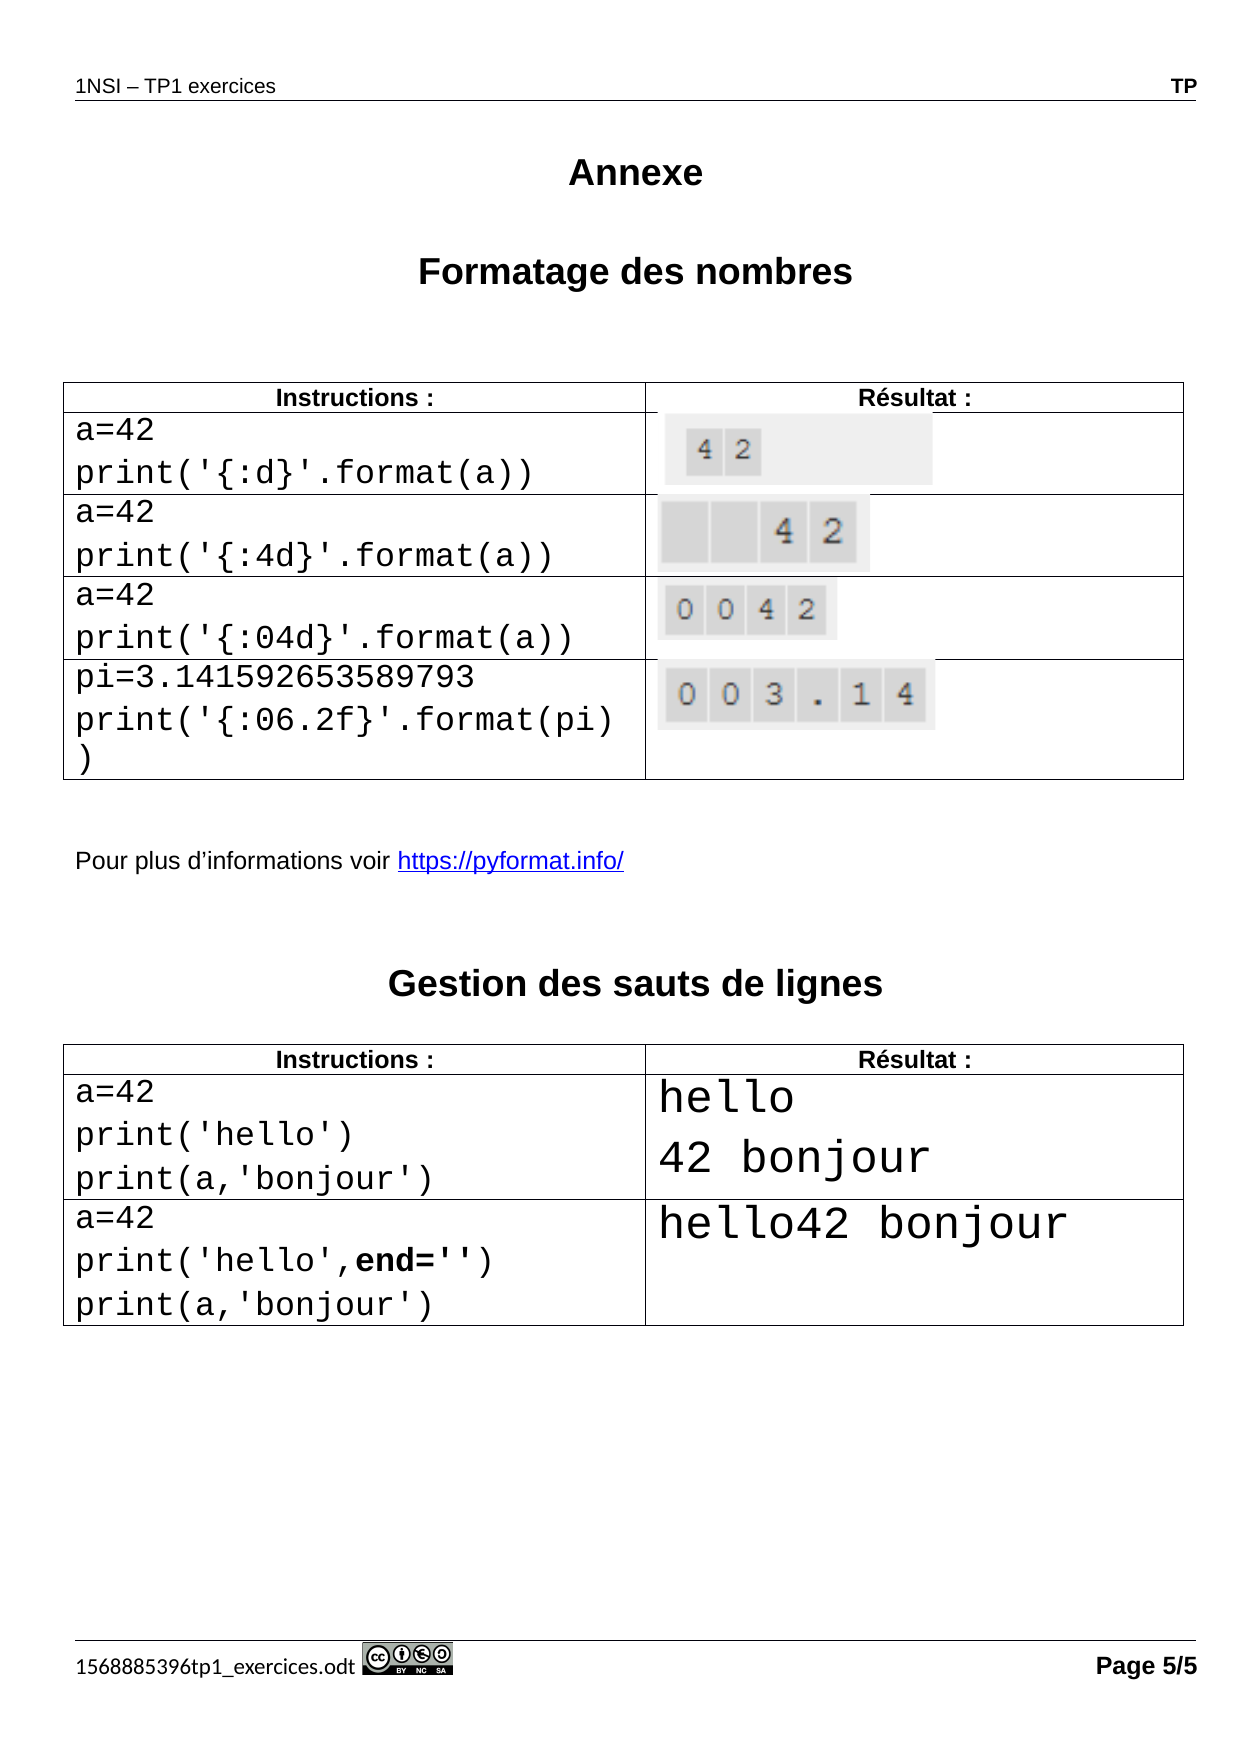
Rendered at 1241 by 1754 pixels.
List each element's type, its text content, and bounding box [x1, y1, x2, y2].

text Gestion des sauts de lignes [75, 961, 1196, 1004]
table_cell a=42 print('{:04d}'.format(a)) [64, 577, 645, 658]
table_header Instructions : [64, 383, 645, 412]
table_cell [646, 660, 1183, 778]
table_header Résultat : [646, 383, 1183, 412]
table_cell [646, 495, 1183, 576]
table_cell hello 42 bonjour [646, 1075, 1183, 1199]
text Formatage des nombres [75, 249, 1196, 293]
text Pour plus d’informations voir https://pyformat.info/ [75, 846, 1196, 874]
picture [362, 1642, 453, 1675]
table_cell hello42 bonjour [646, 1200, 1183, 1325]
table_cell a=42 print('hello',end='') print(a,'bonjour') [64, 1200, 645, 1325]
table_header Instructions : [64, 1045, 645, 1074]
table_cell [646, 577, 1183, 658]
table_cell pi=3.141592653589793 print('{:06.2f}'.format(pi)) [64, 660, 645, 778]
table_header Résultat : [646, 1045, 1183, 1074]
text Annexe [75, 150, 1196, 193]
table_cell a=42 print('{:d}'.format(a)) [64, 413, 645, 494]
table_cell a=42 print('hello') print(a,'bonjour') [64, 1075, 645, 1199]
table_cell [646, 413, 1183, 494]
table_cell a=42 print('{:4d}'.format(a)) [64, 495, 645, 576]
